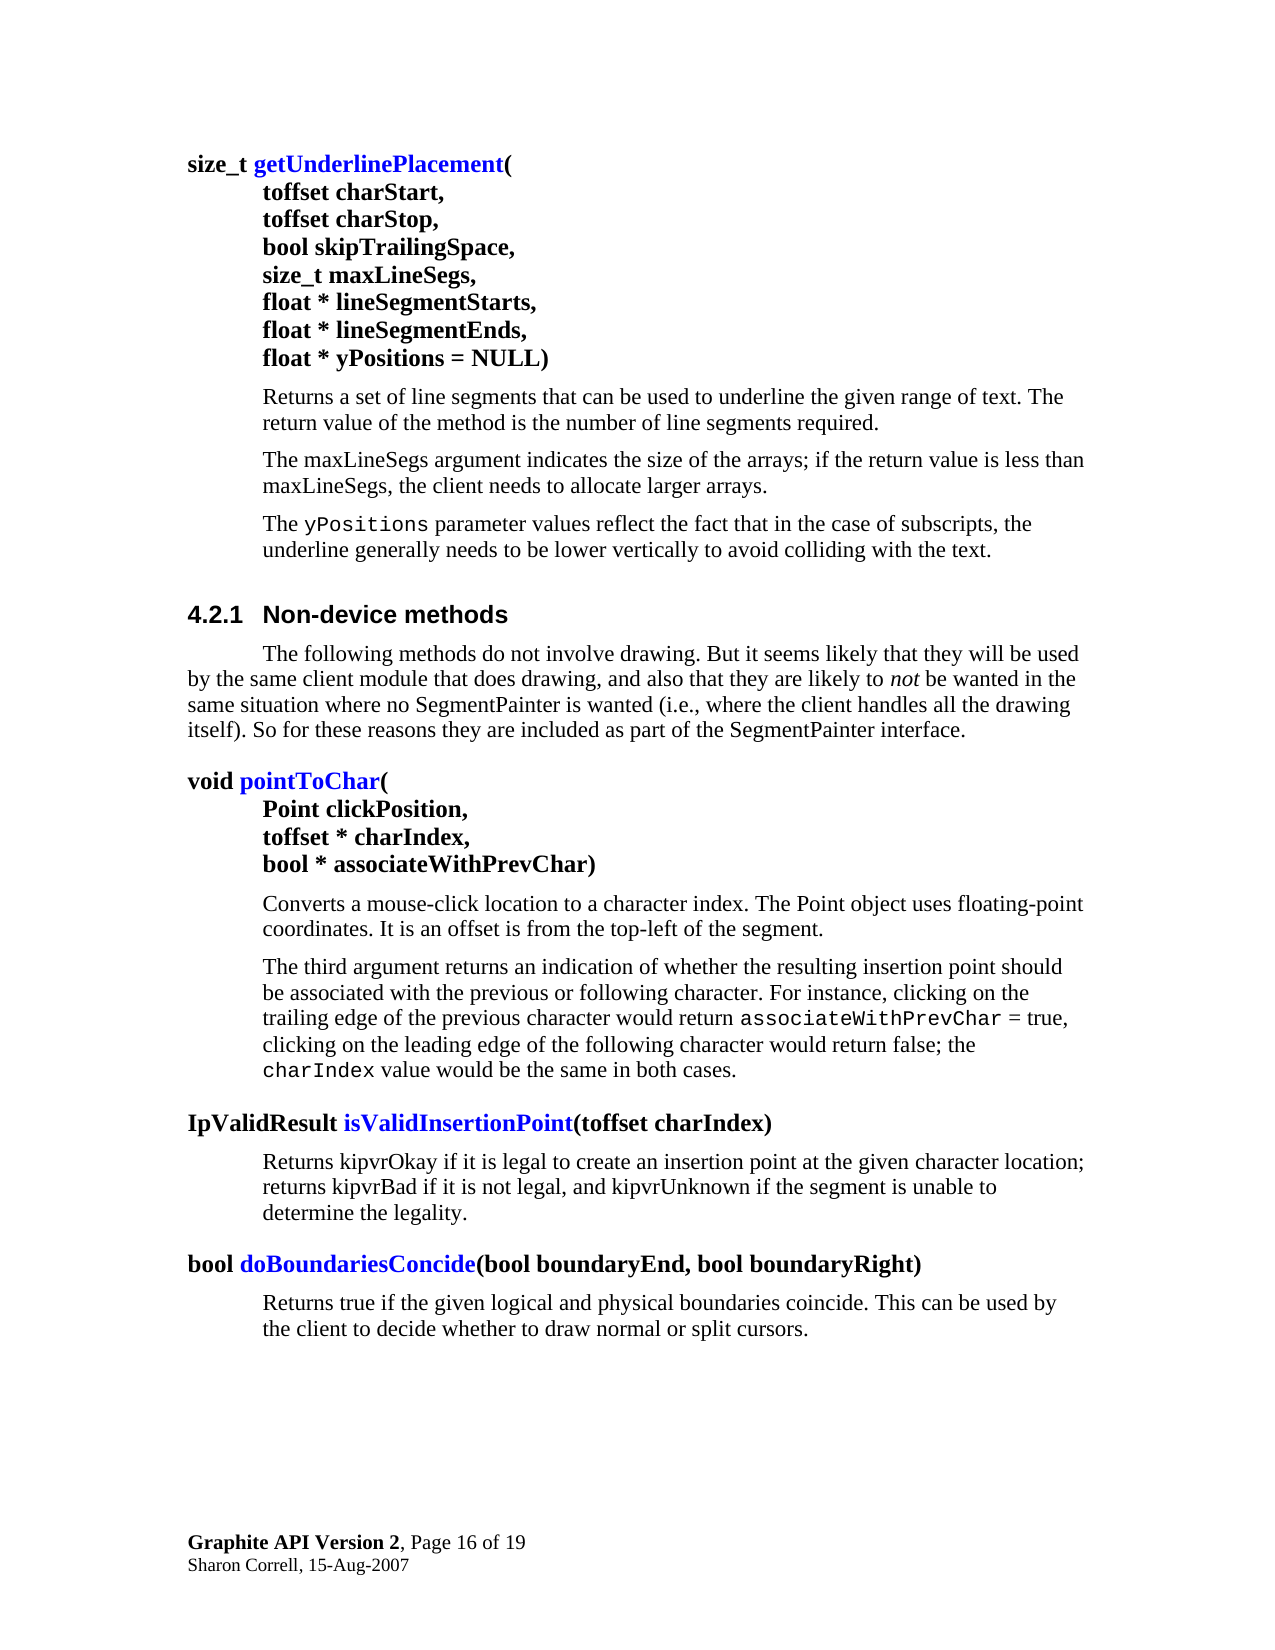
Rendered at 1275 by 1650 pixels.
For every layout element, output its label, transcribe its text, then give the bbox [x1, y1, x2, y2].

text The maxLineSegs argument indicates the size of the arrays; if the return value is less than maxLineSegs, the client needs to allocate larger arrays. [262, 447, 1087, 498]
text Returns kipvrOkay if it is legal to create an insertion point at the given character location; returns kipvrBad if it is not legal, and kipvrUnknown if the segment is unable to determine the legality. [262, 1149, 1087, 1225]
text size_t getUnderlinePlacement( toffset charStart, toffset charStop, bool skipTrailingSpace, size_t maxLineSegs, float * lineSegmentStarts, float * lineSegmentEnds, float * yPositions = NULL) [187, 150, 1087, 372]
text Returns true if the given logical and physical boundaries coincide. This can be used by the client to decide whether to draw normal or split cursors. [262, 1290, 1087, 1341]
text The third argument returns an indication of whether the resulting insertion point should be associated with the previous or following character. For instance, clicking on the trailing edge of the previous character would return associateWithPrevChar = true, clicking on the leading edge of the following character would return false; the charIndex value would be the same in both cases. [262, 954, 1087, 1084]
text Converts a mouse-click location to a character index. The Point object uses floating-point coordinates. It is an offset is from the top-left of the segment. [262, 891, 1087, 942]
text void pointToChar( Point clickPosition, toffset * charIndex, bool * associateWithPrevChar) [187, 767, 1087, 878]
subtitle Non-device methods [187, 600, 1087, 628]
text IpValidResult isValidInsertionPoint(toffset charIndex) [187, 1109, 1087, 1136]
text The yPositions parameter values reflect the fact that in the case of subscripts, the underline generally needs to be lower vertically to avoid colliding with the text. [262, 511, 1087, 563]
text Returns a set of line segments that can be used to underline the given range of text. The return value of the method is the number of line segments required. [262, 384, 1087, 435]
text bool doBoundariesConcide(bool boundaryEnd, bool boundaryRight) [187, 1250, 1087, 1278]
text The following methods do not involve drawing. But it seems likely that they will be used by the same client module that does drawing, and also that they are likely to not be wanted in the same situation where no SegmentPainter is wanted (i.e., where the client handles all the drawing itself). So for these reasons they are included as part of the SegmentPainter interface. [187, 641, 1087, 742]
